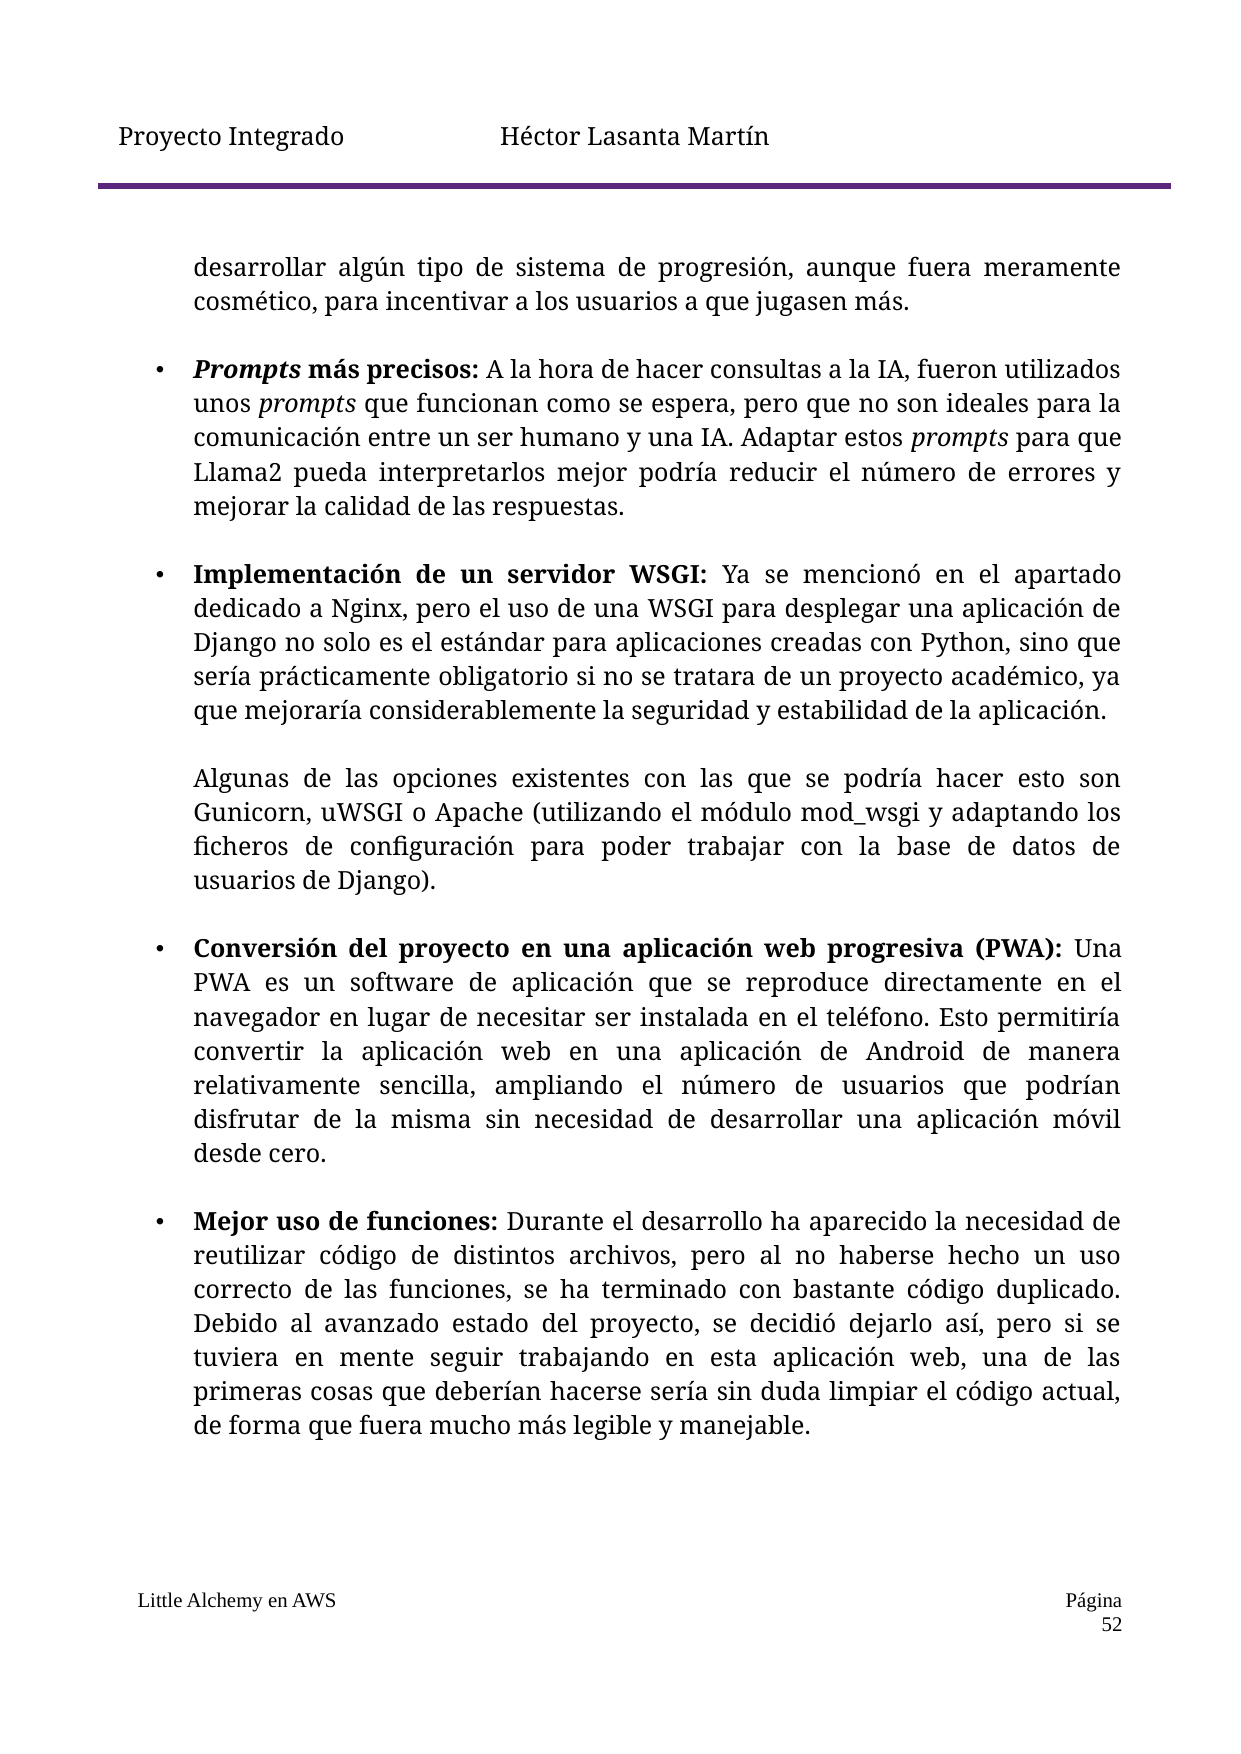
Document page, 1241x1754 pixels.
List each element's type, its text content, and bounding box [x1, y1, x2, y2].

list Conversión del proyecto en una aplicación web progresiva (PWA): Una PWA es un software de aplicación que se reproduce directamente en el navegador en lugar de necesitar ser instalada en el teléfono. Esto permitiría convertir la aplicación web en una aplicación de Android de manera relativamente sencilla, ampliando el número de usuarios que podrían disfrutar de la misma sin necesidad de desarrollar una aplicación móvil desde cero. [156, 931, 1122, 1169]
list Prompts más precisos: A la hora de hacer consultas a la IA, fueron utilizados unos prompts que funcionan como se espera, pero que no son ideales para la comunicación entre un ser humano y una IA. Adaptar estos prompts para que Llama2 pueda interpretarlos mejor podría reducir el número de errores y mejorar la calidad de las respuestas. [156, 352, 1122, 522]
list Implementación de un servidor WSGI: Ya se mencionó en el apartado dedicado a Nginx, pero el uso de una WSGI para desplegar una aplicación de Django no solo es el estándar para aplicaciones creadas con Python, sino que sería prácticamente obligatorio si no se tratara de un proyecto académico, ya que mejoraría considerablemente la seguridad y estabilidad de la aplicación. [156, 556, 1122, 727]
list Algunas de las opciones existentes con las que se podría hacer esto son Gunicorn, uWSGI o Apache (utilizando el módulo mod_wsgi y adaptando los ficheros de configuración para poder trabajar con la base de datos de usuarios de Django). [156, 761, 1122, 897]
list desarrollar algún tipo de sistema de progresión, aunque fuera meramente cosmético, para incentivar a los usuarios a que jugasen más. [156, 250, 1122, 318]
list Mejor uso de funciones: Durante el desarrollo ha aparecido la necesidad de reutilizar código de distintos archivos, pero al no haberse hecho un uso correcto de las funciones, se ha terminado con bastante código duplicado. Debido al avanzado estado del proyecto, se decidió dejarlo así, pero si se tuviera en mente seguir trabajando en esta aplicación web, una de las primeras cosas que deberían hacerse sería sin duda limpiar el código actual, de forma que fuera mucho más legible y manejable. [156, 1203, 1122, 1442]
